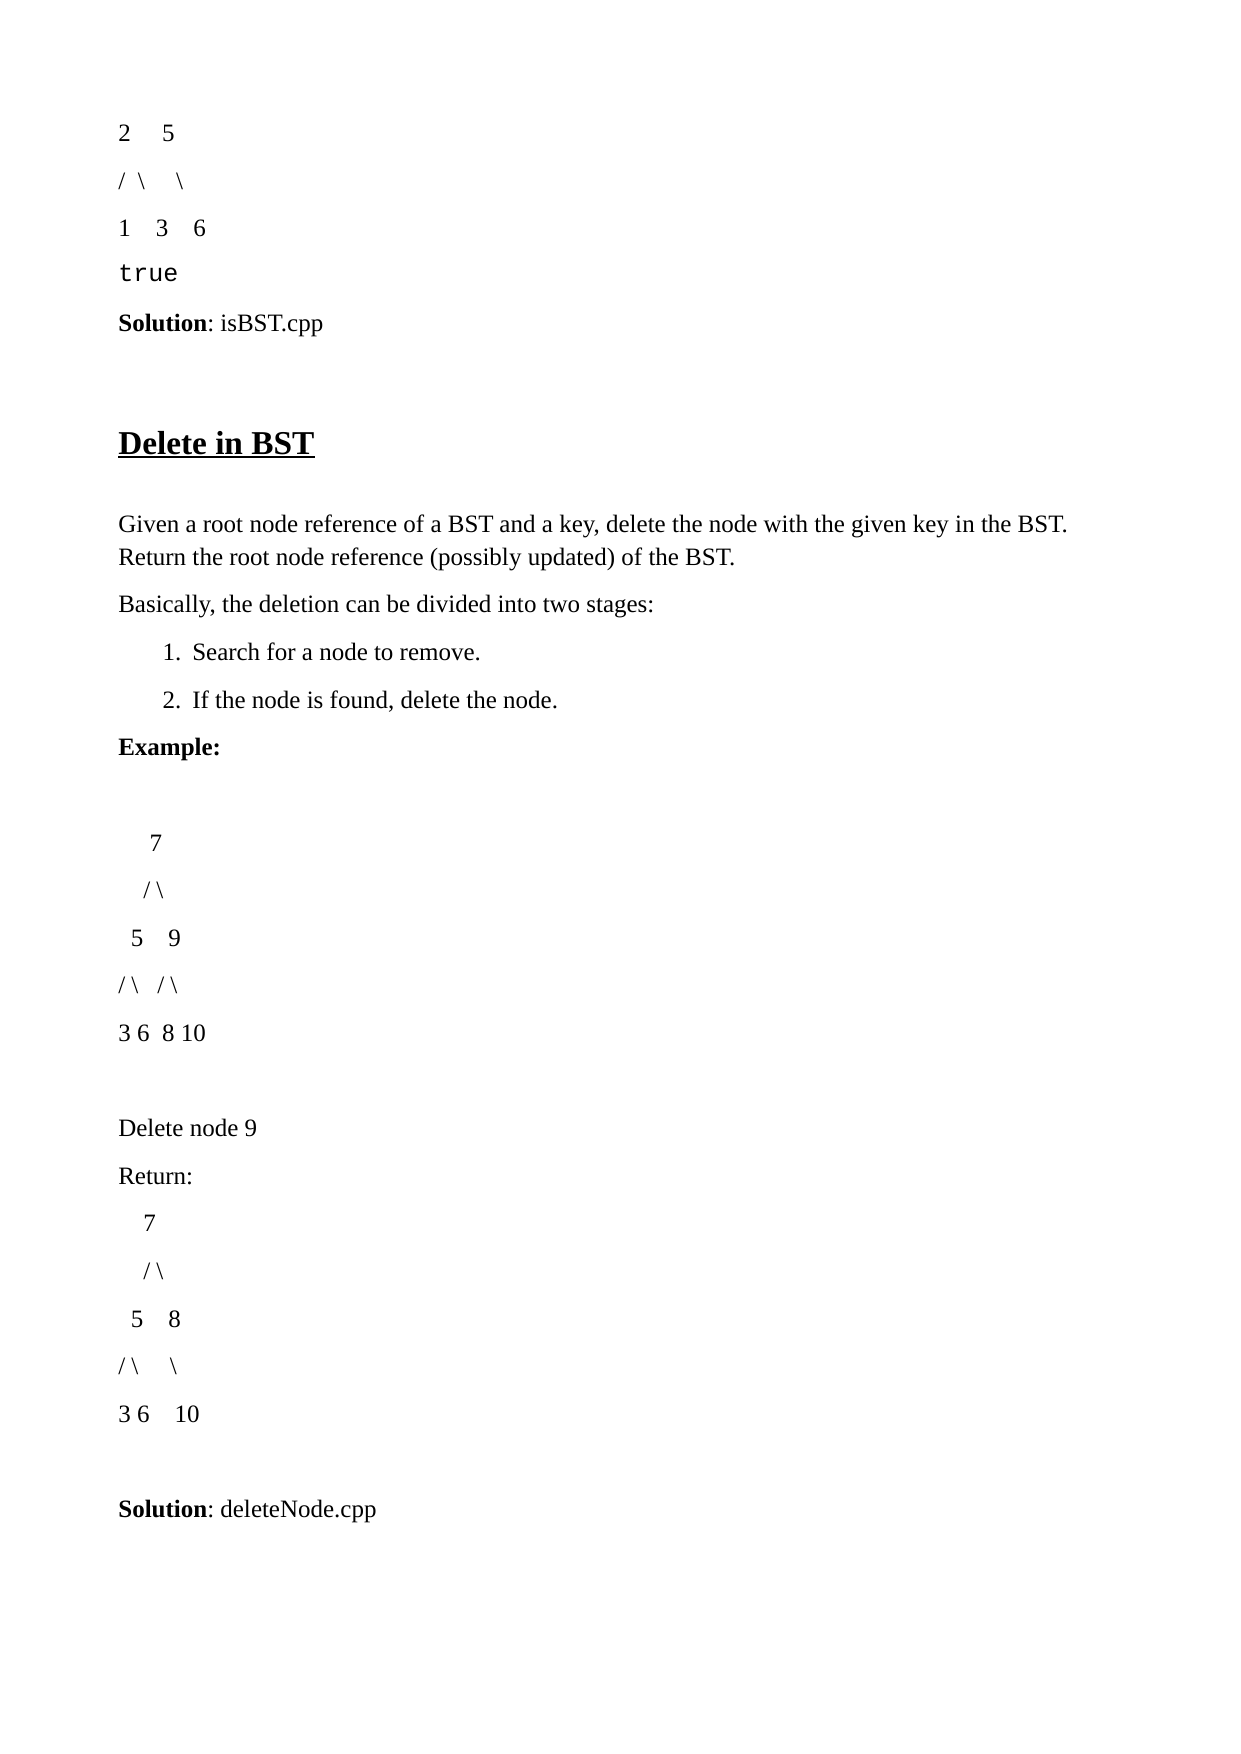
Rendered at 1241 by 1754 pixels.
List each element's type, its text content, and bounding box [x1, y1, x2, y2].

text Solution: isBST.cpp [118, 308, 1122, 337]
text / \ [118, 1256, 1122, 1285]
list Search for a node to remove. [162, 637, 1122, 666]
text 7 [118, 1208, 1122, 1237]
text Delete node 9 [118, 1113, 1122, 1142]
text 3 6 8 10 [118, 1018, 1122, 1047]
text Example: [118, 732, 1122, 761]
text Return: [118, 1161, 1122, 1189]
text 5 8 [118, 1304, 1122, 1332]
text Given a root node reference of a BST and a key, delete the node with the given key in the BST. Return the root node reference (possibly updated) of the BST. [118, 509, 1122, 571]
text 3 6 10 [118, 1399, 1122, 1428]
text true [118, 261, 1122, 289]
text / \ \ [118, 166, 1122, 194]
text / \ [118, 875, 1122, 904]
text Solution: deleteNode.cpp [118, 1494, 1122, 1523]
text Delete in BST [118, 423, 1122, 461]
list If the node is found, delete the node. [162, 685, 1122, 713]
text / \ / \ [118, 970, 1122, 999]
text Basically, the deletion can be divided into two stages: [118, 589, 1122, 618]
text 5 9 [118, 923, 1122, 952]
text / \ \ [118, 1351, 1122, 1380]
text 7 [118, 828, 1122, 856]
text 2 5 [118, 118, 1122, 147]
text 1 3 6 [118, 213, 1122, 242]
